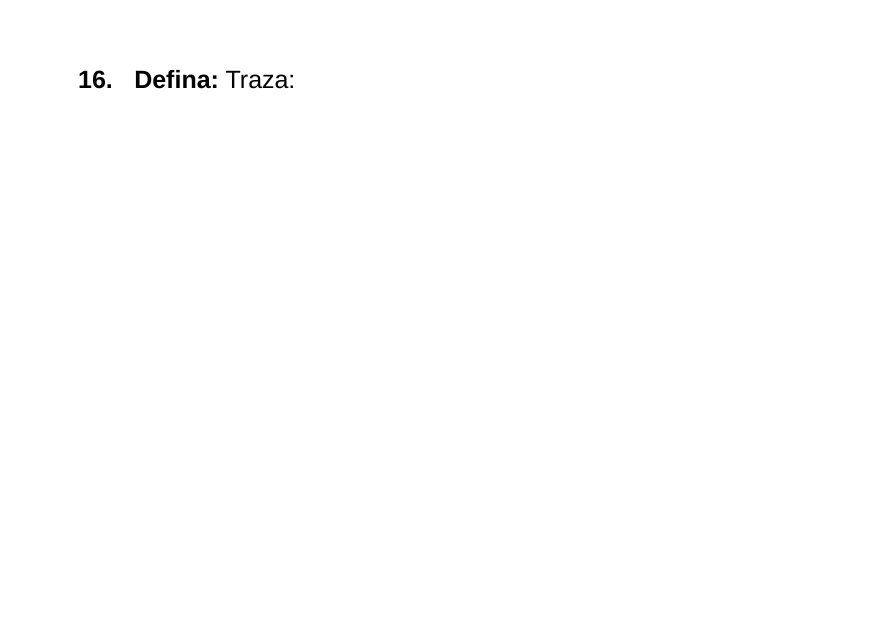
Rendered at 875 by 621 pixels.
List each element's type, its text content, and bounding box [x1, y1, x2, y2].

list Defina: Traza: [78, 65, 815, 94]
